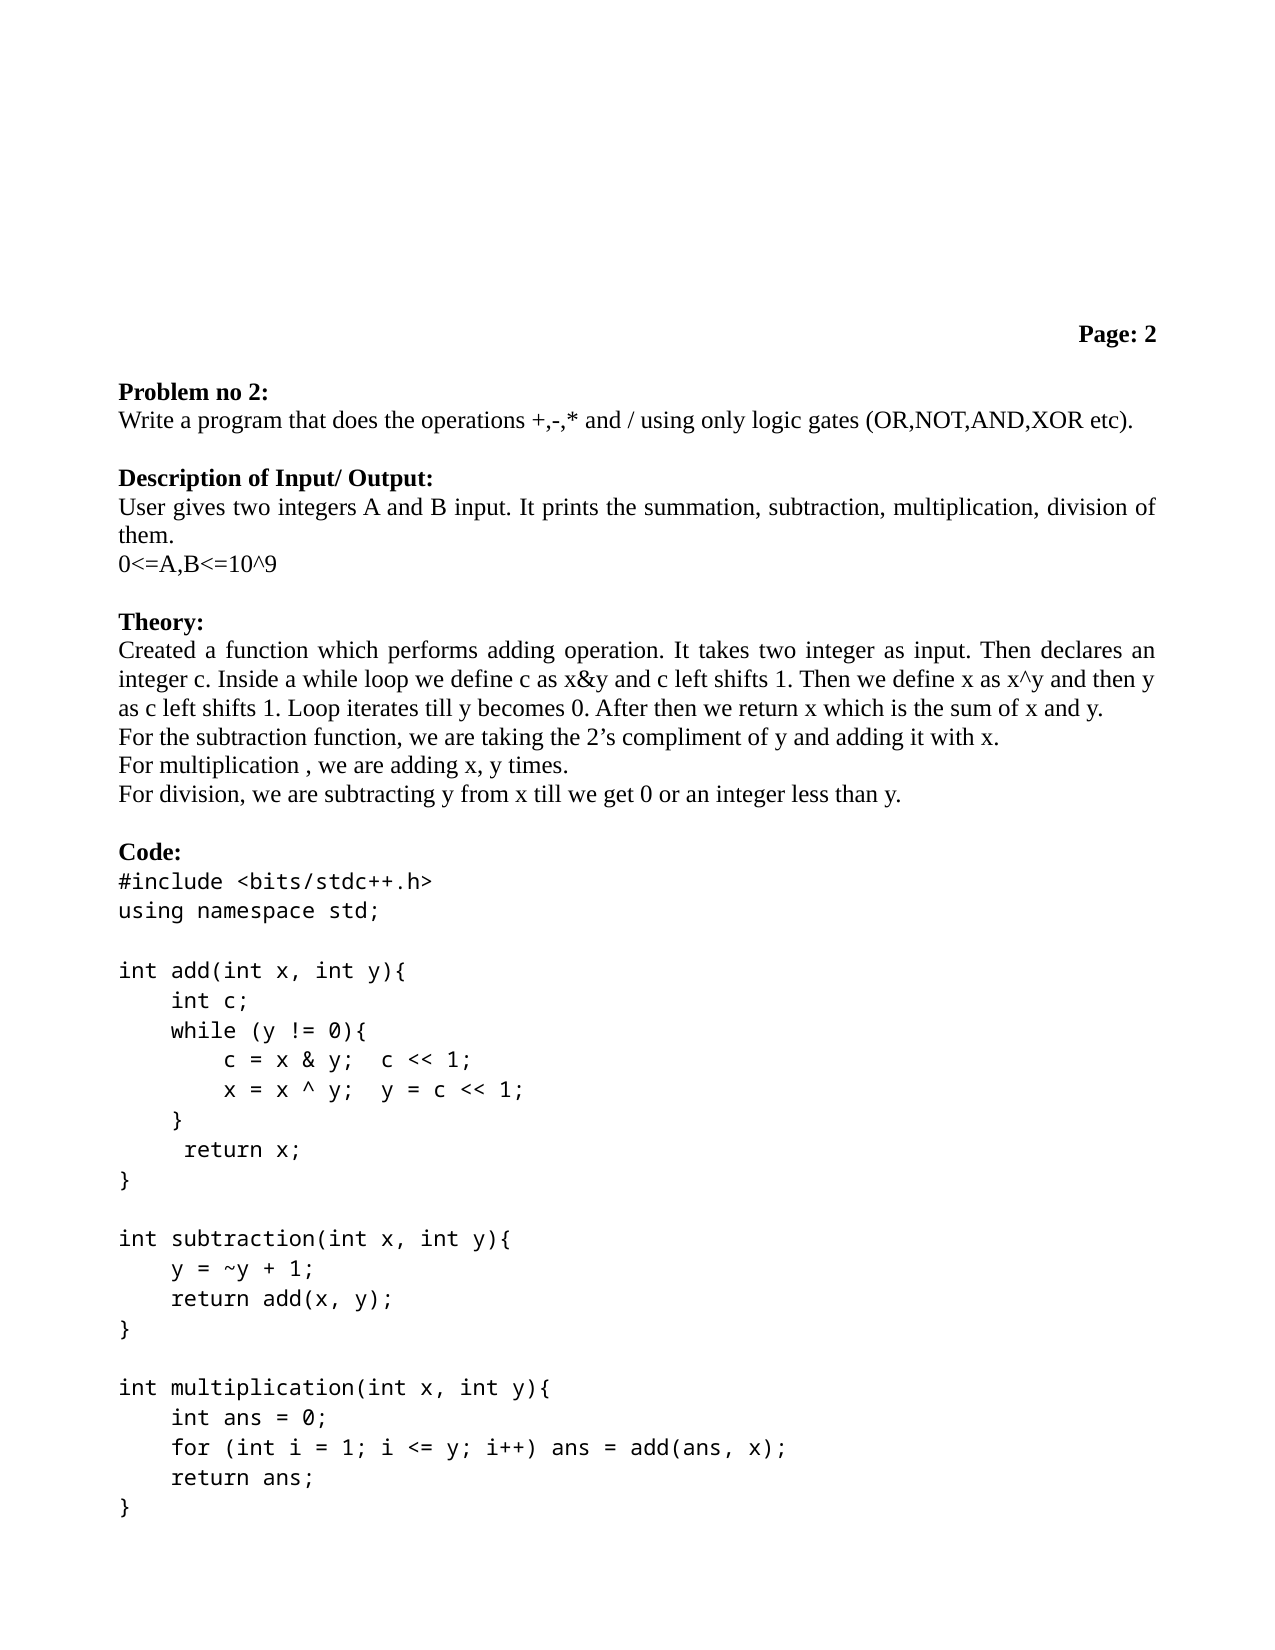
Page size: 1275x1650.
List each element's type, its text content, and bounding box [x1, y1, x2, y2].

text return add(x, y); [118, 1283, 1157, 1312]
text Theory: [118, 607, 1157, 636]
text } [118, 1163, 1157, 1193]
text Problem no 2: [118, 377, 1157, 406]
text Code: [118, 837, 1157, 866]
text } [118, 1312, 1157, 1342]
text c = x & y; c << 1; [118, 1044, 1157, 1074]
text while (y != 0){ [118, 1014, 1157, 1044]
text x = x ^ y; y = c << 1; [118, 1074, 1157, 1104]
text using namespace std; [118, 895, 1157, 925]
text Page: 2 [118, 319, 1157, 348]
text For multiplication , we are adding x, y times. [118, 751, 1157, 779]
text int c; [118, 985, 1157, 1014]
text } [118, 1491, 1157, 1521]
text return x; [118, 1134, 1157, 1163]
text for (int i = 1; i <= y; i++) ans = add(ans, x); [118, 1432, 1157, 1461]
text Created a function which performs adding operation. It takes two integer as input. Then declares an integer c. Inside a while loop we define c as x&y and c left shifts 1. Then we define x as x^y and then y as c left shifts 1. Loop iterates till y becomes 0. After then we return x which is the sum of x and y. [118, 636, 1157, 722]
text int ans = 0; [118, 1402, 1157, 1432]
text int multiplication(int x, int y){ [118, 1372, 1157, 1402]
text } [118, 1104, 1157, 1134]
text int add(int x, int y){ [118, 955, 1157, 985]
text return ans; [118, 1461, 1157, 1491]
text y = ~y + 1; [118, 1253, 1157, 1283]
text Write a program that does the operations +,-,* and / using only logic gates (OR,NOT,AND,XOR etc). [118, 406, 1157, 434]
text 0<=A,B<=10^9 [118, 549, 1157, 578]
text User gives two integers A and B input. It prints the summation, subtraction, multiplication, division of them. [118, 492, 1157, 549]
text For division, we are subtracting y from x till we get 0 or an integer less than y. [118, 779, 1157, 808]
text Description of Input/ Output: [118, 463, 1157, 492]
text For the subtraction function, we are taking the 2’s compliment of y and adding it with x. [118, 722, 1157, 751]
text int subtraction(int x, int y){ [118, 1223, 1157, 1253]
text #include <bits/stdc++.h> [118, 866, 1157, 895]
